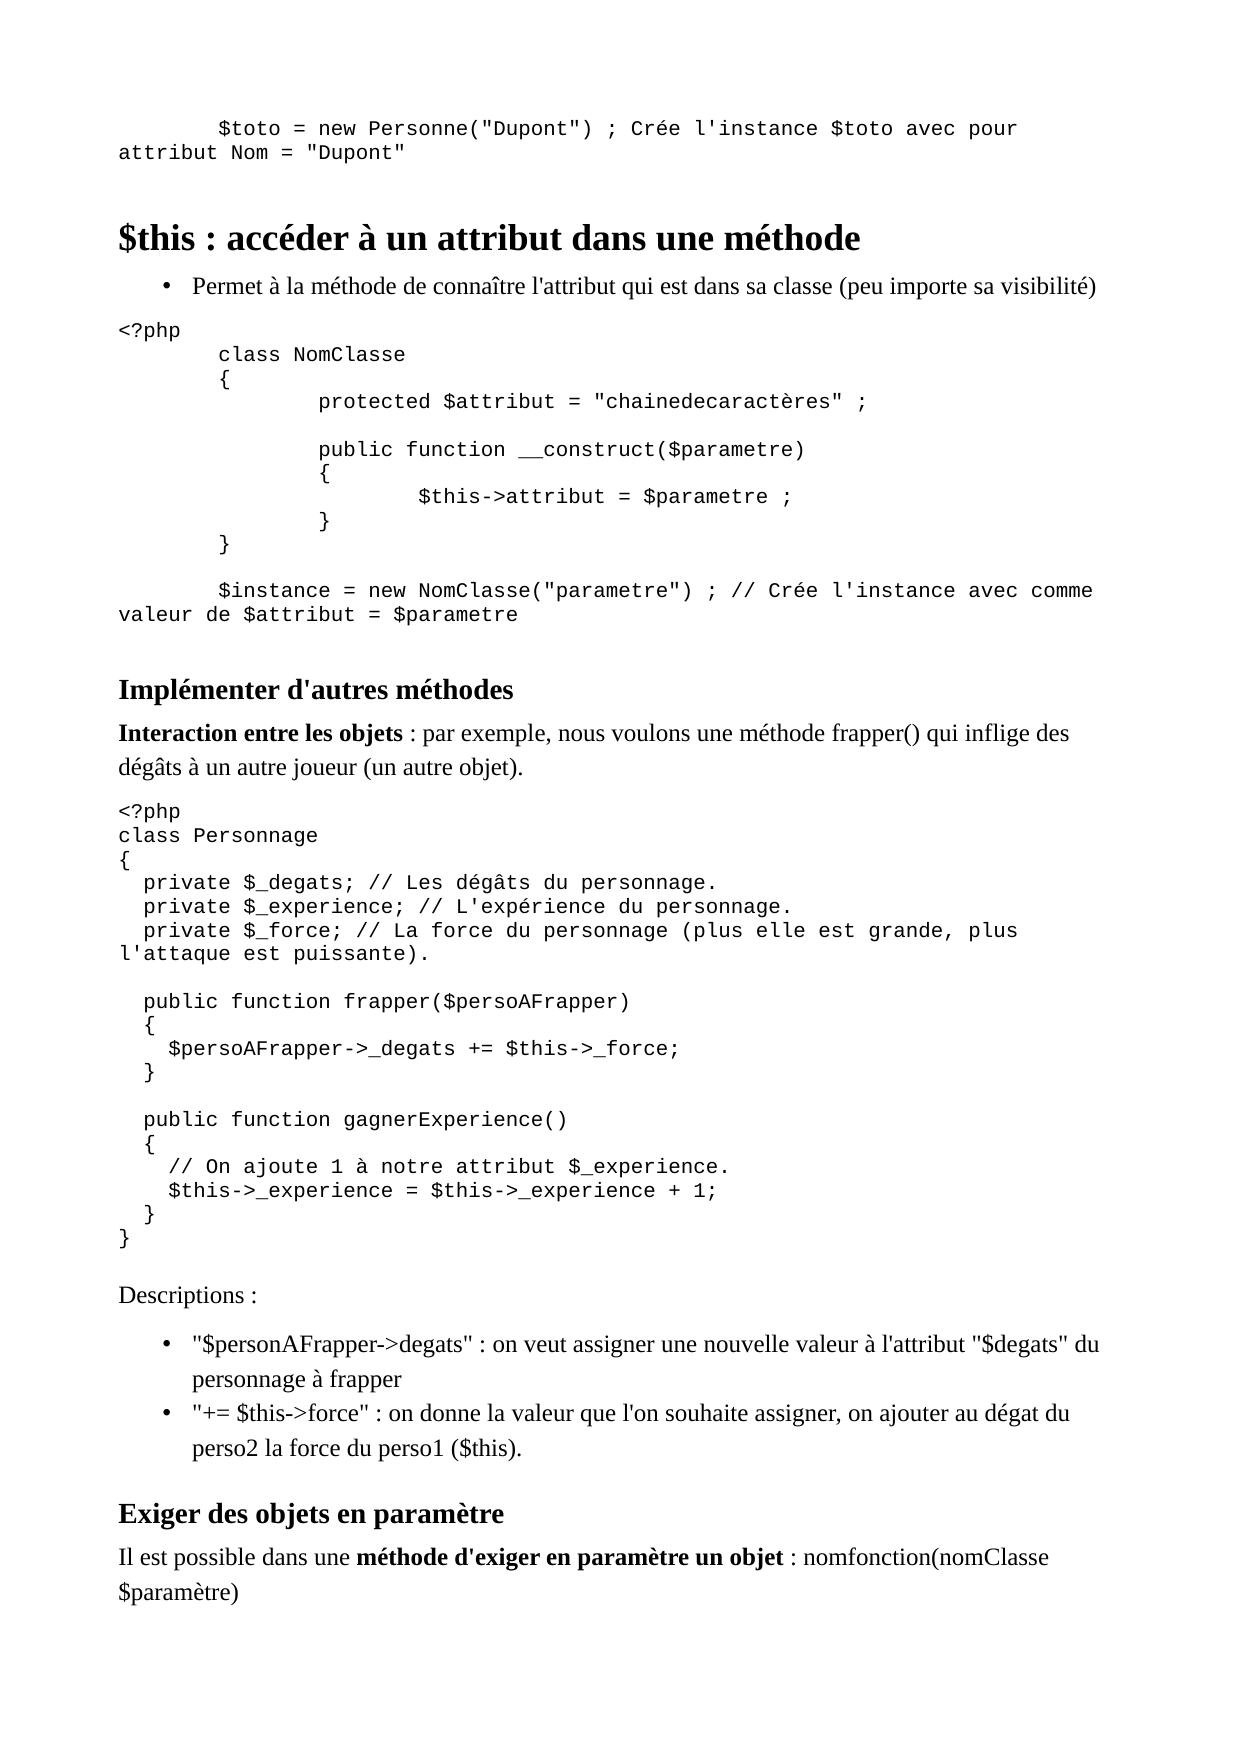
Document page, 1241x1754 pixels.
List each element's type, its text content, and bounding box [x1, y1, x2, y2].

text class Personnage [118, 825, 1122, 849]
text class NomClasse [118, 344, 1122, 368]
text { [118, 1132, 1122, 1156]
text protected $attribut = "chainedecaractères" ; [118, 391, 1122, 415]
text Descriptions : [118, 1280, 1122, 1309]
text Il est possible dans une méthode d'exiger en paramètre un objet : nomfonction(nomClasse $paramètre) [118, 1542, 1122, 1606]
list "$personAFrapper->degats" : on veut assigner une nouvelle valeur à l'attribut "$degats" du personnage à frapper [162, 1329, 1122, 1392]
text private $_degats; // Les dégâts du personnage. [118, 872, 1122, 896]
list "+= $this->force" : on donne la valeur que l'on souhaite assigner, on ajouter au dégat du perso2 la force du perso1 ($this). [162, 1398, 1122, 1461]
text <?php [118, 801, 1122, 825]
text $this->_experience = $this->_experience + 1; [118, 1180, 1122, 1203]
text { [118, 849, 1122, 872]
subtitle $this : accéder à un attribut dans une méthode [118, 216, 1122, 259]
text { [118, 462, 1122, 486]
subtitle Implémenter d'autres méthodes [118, 672, 1122, 705]
text } [118, 1203, 1122, 1227]
text public function frapper($persoAFrapper) [118, 991, 1122, 1014]
list Permet à la méthode de connaître l'attribut qui est dans sa classe (peu importe sa visibilité) [162, 271, 1122, 300]
text { [118, 368, 1122, 391]
subtitle Exiger des objets en paramètre [118, 1496, 1122, 1530]
text $this->attribut = $parametre ; [118, 486, 1122, 509]
text public function gagnerExperience() [118, 1109, 1122, 1132]
text private $_experience; // L'expérience du personnage. [118, 896, 1122, 920]
text } [118, 1062, 1122, 1085]
text $persoAFrapper->_degats += $this->_force; [118, 1038, 1122, 1062]
text $toto = new Personne("Dupont") ; Crée l'instance $toto avec pour attribut Nom = "Dupont" [118, 118, 1122, 165]
text // On ajoute 1 à notre attribut $_experience. [118, 1156, 1122, 1180]
text } [118, 509, 1122, 533]
text } [118, 533, 1122, 557]
text Interaction entre les objets : par exemple, nous voulons une méthode frapper() qui inflige des dégâts à un autre joueur (un autre objet). [118, 718, 1122, 781]
text <?php [118, 320, 1122, 344]
text private $_force; // La force du personnage (plus elle est grande, plus l'attaque est puissante). [118, 920, 1122, 967]
text public function __construct($parametre) [118, 439, 1122, 462]
text { [118, 1014, 1122, 1038]
text $instance = new NomClasse("parametre") ; // Crée l'instance avec comme valeur de $attribut = $parametre [118, 581, 1122, 628]
text } [118, 1227, 1122, 1251]
